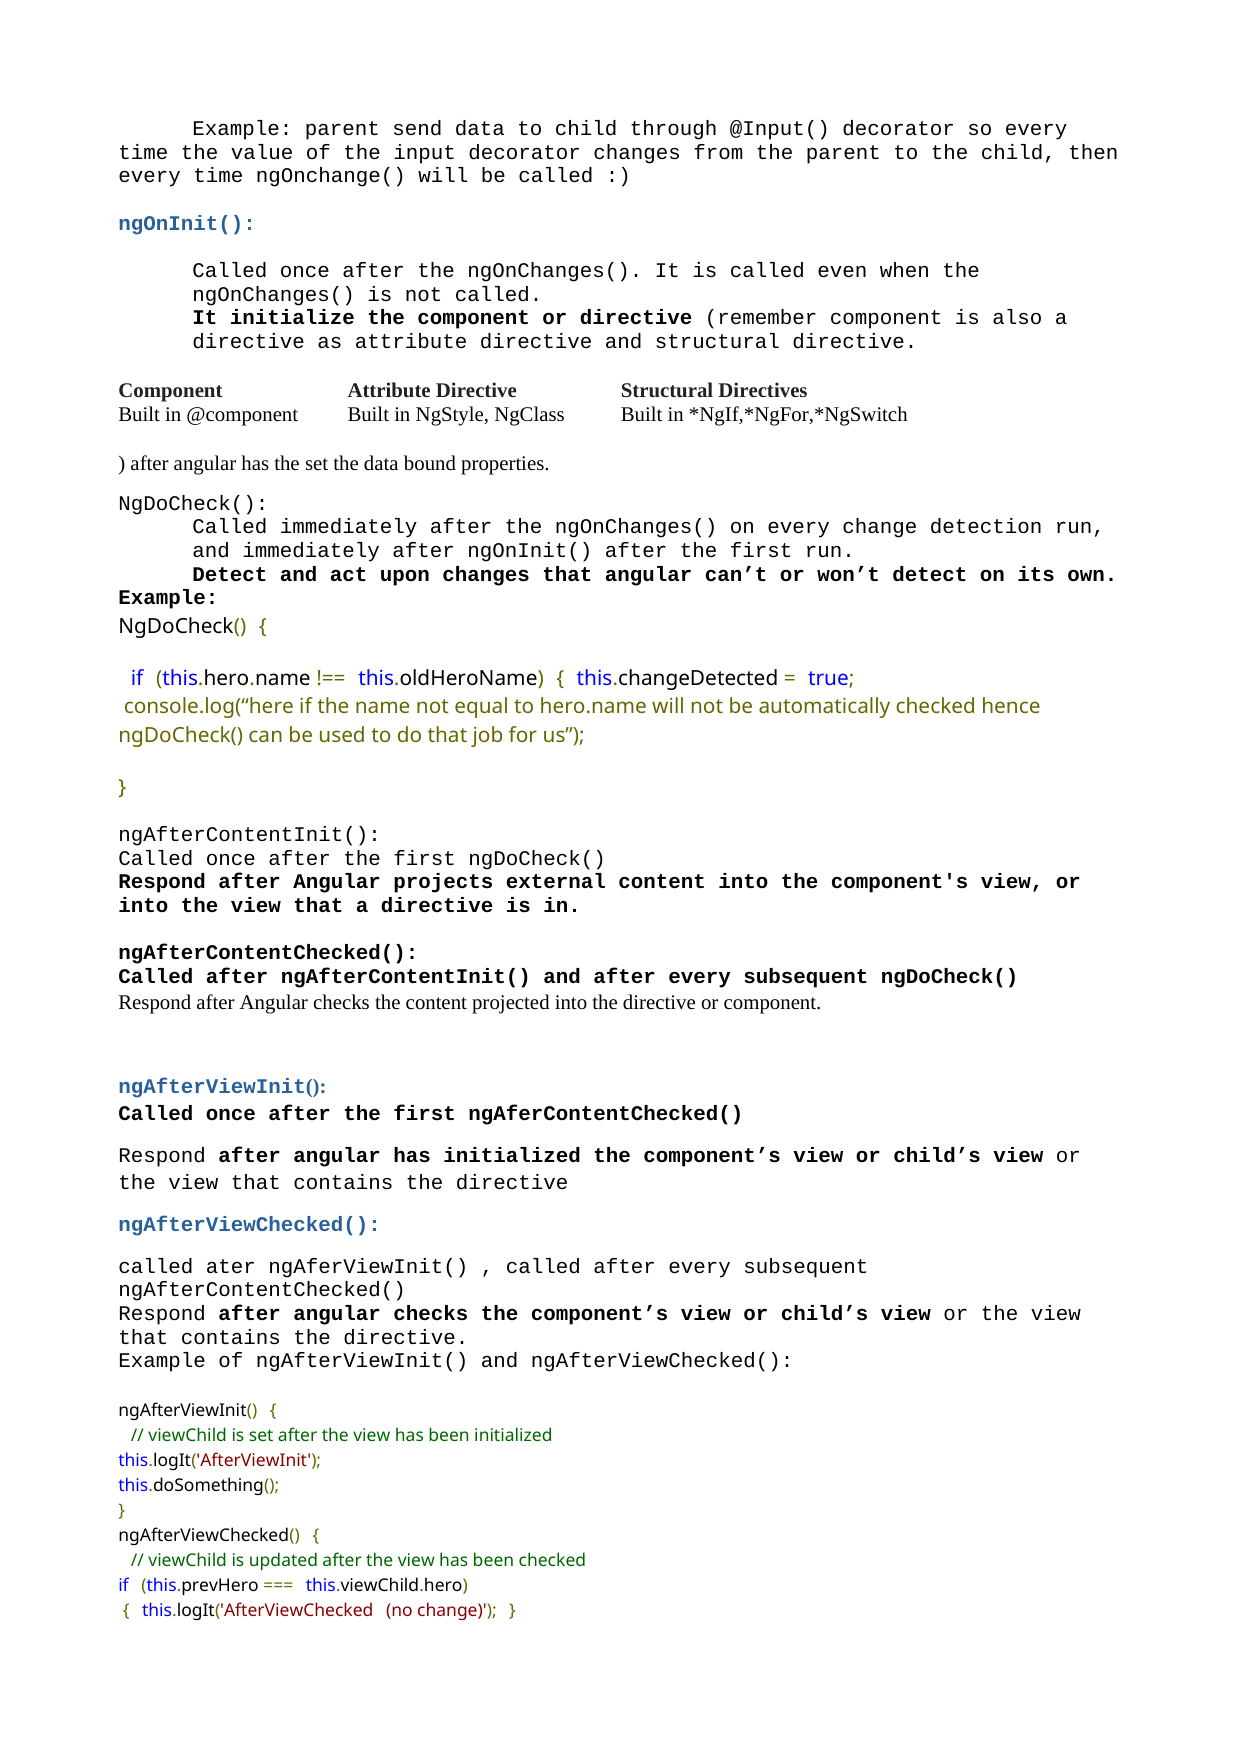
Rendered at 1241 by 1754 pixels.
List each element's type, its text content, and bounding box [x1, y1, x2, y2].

text ngAfterViewChecked(): [118, 1214, 1122, 1238]
text // viewChild is set after the view has been initialized [118, 1423, 1122, 1448]
text ngAfterViewInit(): Called once after the first ngAferContentChecked() [118, 1074, 1122, 1127]
text ngAfterContentInit(): [118, 824, 1122, 848]
text Respond after Angular projects external content into the component's view, or into the view that a directive is in. [118, 871, 1122, 919]
text if (this.prevHero === this.viewChild.hero) [118, 1573, 1122, 1598]
text It initialize the component or directive (remember component is also a directive as attribute directive and structural directive. [118, 307, 1122, 354]
table_cell Built in *NgIf,*NgFor,*NgSwitch [621, 402, 981, 426]
text called ater ngAferViewInit() , called after every subsequent ngAfterContentChecked() [118, 1256, 1122, 1303]
text { this.logIt('AfterViewChecked (no change)'); } [118, 1598, 1122, 1623]
text Called once after the ngOnChanges(). It is called even when the ngOnChanges() is not called. [118, 260, 1122, 307]
text ) after angular has the set the data bound properties. [118, 450, 1122, 474]
text if (this.hero.name !== this.oldHeroName) { this.changeDetected = true; [118, 663, 1122, 692]
text // viewChild is updated after the view has been checked [118, 1548, 1122, 1573]
text ngAfterViewInit() { [118, 1398, 1122, 1423]
table_header Structural Directives [621, 378, 981, 402]
text Respond after angular has initialized the component’s view or child’s view or the view that contains the directive [118, 1145, 1122, 1196]
text NgDoCheck(): [118, 493, 1122, 516]
table_header Component [118, 378, 347, 402]
text ngAfterContentChecked(): [118, 942, 1122, 966]
text Example: [118, 587, 1122, 611]
text ngOnInit(): [118, 213, 1122, 236]
text this.doSomething(); [118, 1473, 1122, 1498]
table_cell Built in @component [118, 402, 347, 426]
text Called after ngAfterContentInit() and after every subsequent ngDoCheck() [118, 966, 1122, 990]
text ngAfterViewChecked() { [118, 1523, 1122, 1548]
text Called once after the first ngDoCheck() [118, 848, 1122, 871]
text Called immediately after the ngOnChanges() on every change detection run, and immediately after ngOnInit() after the first run. [118, 516, 1122, 563]
text console.log(“here if the name not equal to hero.name will not be automatically checked hence ngDoCheck() can be used to do that job for us”); [118, 692, 1122, 748]
text } [118, 772, 1122, 801]
table_cell Built in NgStyle, NgClass [347, 402, 621, 426]
table_header Attribute Directive [347, 378, 621, 402]
text Respond after angular checks the component’s view or child’s view or the view that contains the directive. [118, 1303, 1122, 1350]
text Example: parent send data to child through @Input() decorator so every time the value of the input decorator changes from the parent to the child, then every time ngOnchange() will be called :) [118, 118, 1122, 189]
text } [118, 1498, 1122, 1523]
text Detect and act upon changes that angular can’t or won’t detect on its own. [118, 563, 1122, 587]
text this.logIt('AfterViewInit'); [118, 1448, 1122, 1473]
text Respond after Angular checks the content projected into the directive or component. [118, 990, 1122, 1014]
text NgDoCheck() { [118, 611, 1122, 639]
text Example of ngAfterViewInit() and ngAfterViewChecked(): [118, 1350, 1122, 1374]
